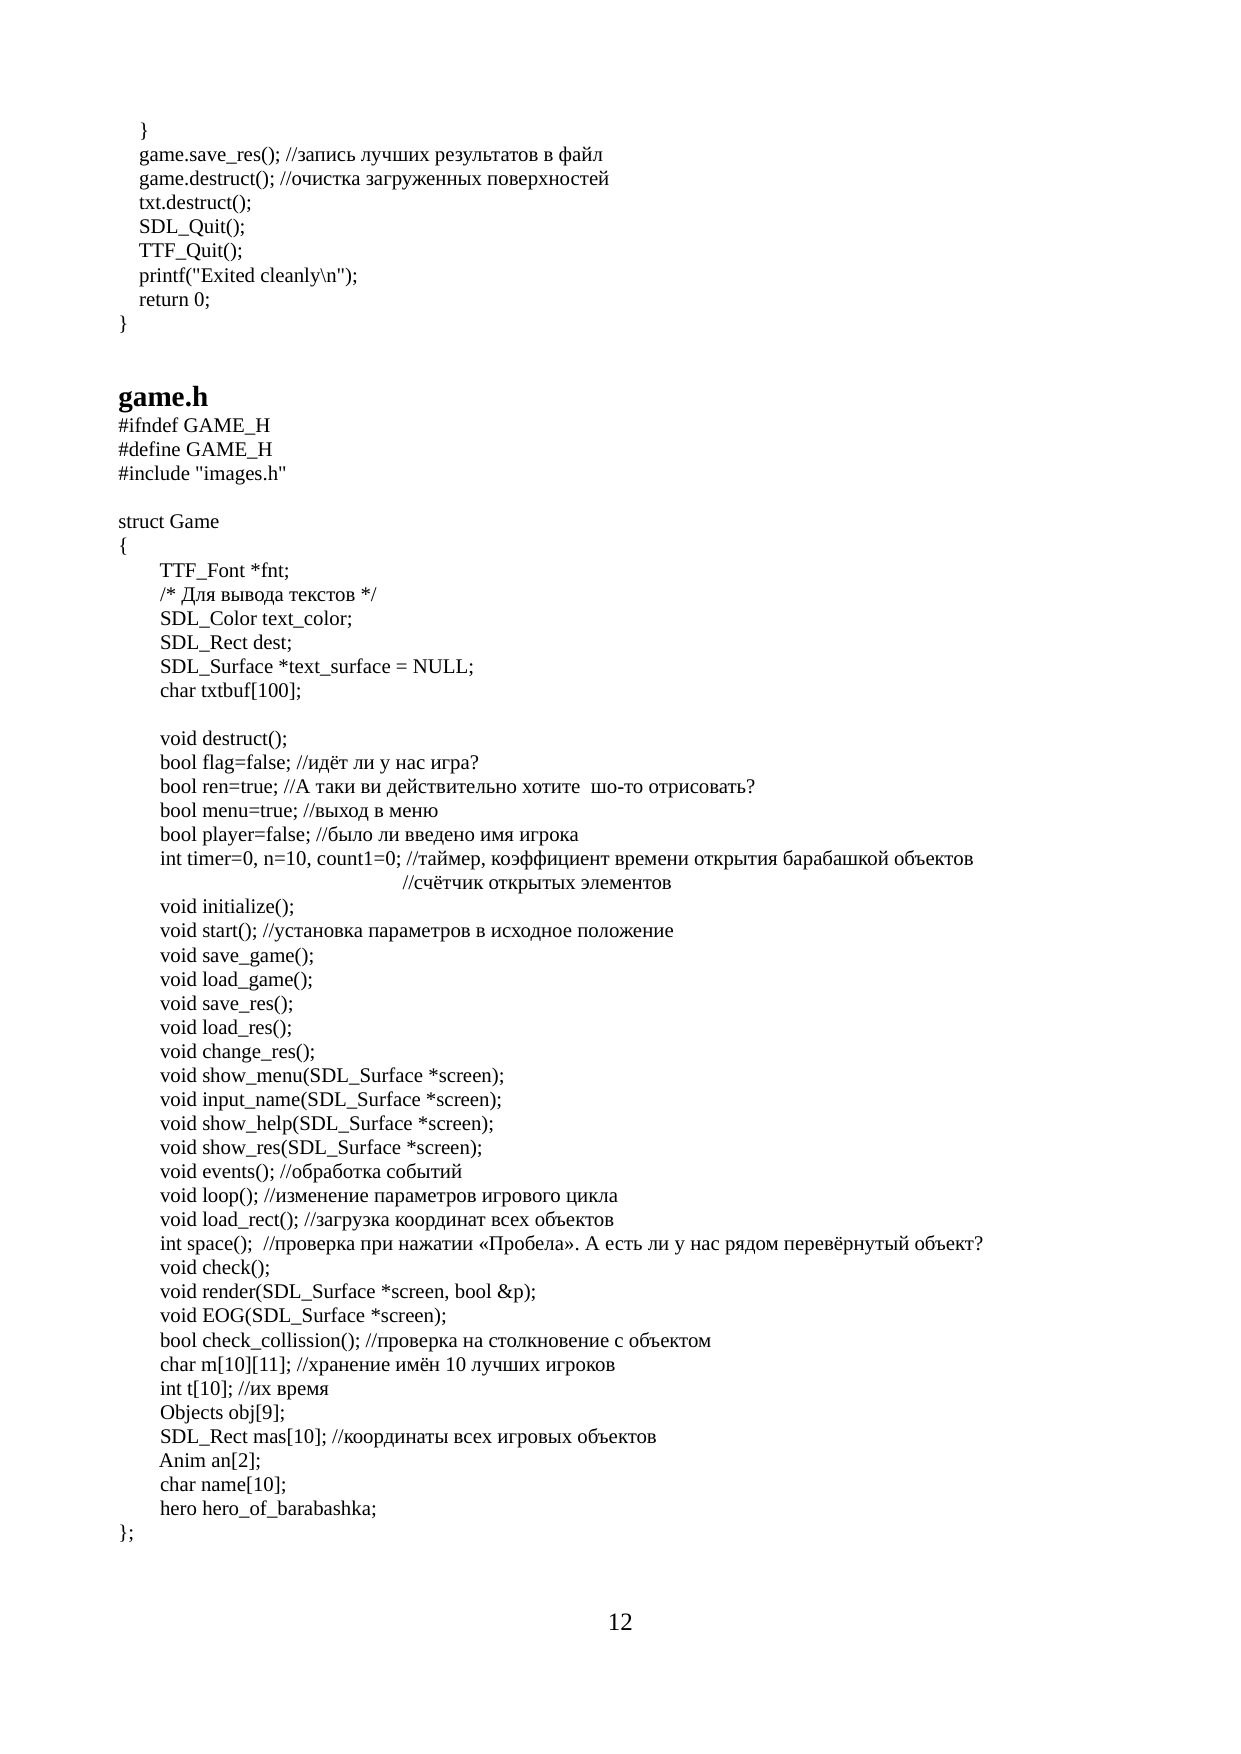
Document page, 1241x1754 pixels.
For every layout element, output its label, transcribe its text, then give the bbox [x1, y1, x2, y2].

text } [118, 118, 1122, 142]
text TTF_Quit(); [118, 238, 1122, 262]
text void show_res(SDL_Surface *screen); [118, 1135, 1122, 1159]
text bool flag=false; //идёт ли у нас игра? [118, 750, 1122, 774]
text printf("Exited cleanly\n"); [118, 262, 1122, 287]
text void load_res(); [118, 1015, 1122, 1039]
text SDL_Surface *text_surface = NULL; [118, 654, 1122, 678]
text int t[10]; //их время [118, 1376, 1122, 1400]
text void load_rect(); //загрузка координат всех объектов [118, 1207, 1122, 1231]
text #include "images.h" [118, 461, 1122, 485]
text /* Для вывода текстов */ [118, 582, 1122, 606]
text void initialize(); [118, 894, 1122, 918]
text void destruct(); [118, 726, 1122, 750]
text return 0; [118, 287, 1122, 311]
text bool ren=true; //А таки ви действительно хотите шо-то отрисовать? [118, 774, 1122, 798]
text bool player=false; //было ли введено имя игрока [118, 822, 1122, 846]
text }; [118, 1520, 1122, 1544]
text #define GAME_H [118, 437, 1122, 461]
text bool check_collission(); //проверка на столкновение с объектом [118, 1327, 1122, 1352]
subtitle game.h [118, 379, 1122, 413]
text TTF_Font *fnt; [118, 557, 1122, 582]
text void save_game(); [118, 942, 1122, 967]
text void EOG(SDL_Surface *screen); [118, 1303, 1122, 1327]
text void load_game(); [118, 967, 1122, 991]
text void render(SDL_Surface *screen, bool &p); [118, 1279, 1122, 1303]
text Objects obj[9]; [118, 1400, 1122, 1424]
text void show_help(SDL_Surface *screen); [118, 1111, 1122, 1135]
text void input_name(SDL_Surface *screen); [118, 1087, 1122, 1111]
text SDL_Rect mas[10]; //координаты всех игровых объектов [118, 1424, 1122, 1448]
text SDL_Quit(); [118, 214, 1122, 238]
text //счётчик открытых элементов [118, 870, 1122, 894]
text char txtbuf[100]; [118, 678, 1122, 702]
text char m[10][11]; //хранение имён 10 лучших игроков [118, 1352, 1122, 1376]
text Anim an[2]; [118, 1448, 1122, 1472]
text game.destruct(); //очистка загруженных поверхностей [118, 166, 1122, 190]
text int space(); //проверка при нажатии «Пробела». А есть ли у нас рядом перевёрнутый объект? [118, 1231, 1122, 1255]
text int timer=0, n=10, count1=0; //таймер, коэффициент времени открытия барабашкой объектов [118, 846, 1122, 870]
text void events(); //обработка событий [118, 1159, 1122, 1183]
text game.save_res(); //запись лучших результатов в файл [118, 142, 1122, 166]
text } [118, 311, 1122, 335]
text void show_menu(SDL_Surface *screen); [118, 1063, 1122, 1087]
text void check(); [118, 1255, 1122, 1279]
text hero hero_of_barabashka; [118, 1496, 1122, 1520]
text SDL_Color text_color; [118, 606, 1122, 630]
text txt.destruct(); [118, 190, 1122, 214]
text char name[10]; [118, 1472, 1122, 1496]
text bool menu=true; //выход в меню [118, 798, 1122, 822]
text void save_res(); [118, 991, 1122, 1015]
text void start(); //установка параметров в исходное положение [118, 918, 1122, 942]
text { [118, 533, 1122, 557]
text void change_res(); [118, 1039, 1122, 1063]
text #ifndef GAME_H [118, 413, 1122, 437]
text SDL_Rect dest; [118, 630, 1122, 654]
text void loop(); //изменение параметров игрового цикла [118, 1183, 1122, 1207]
text struct Game [118, 509, 1122, 533]
